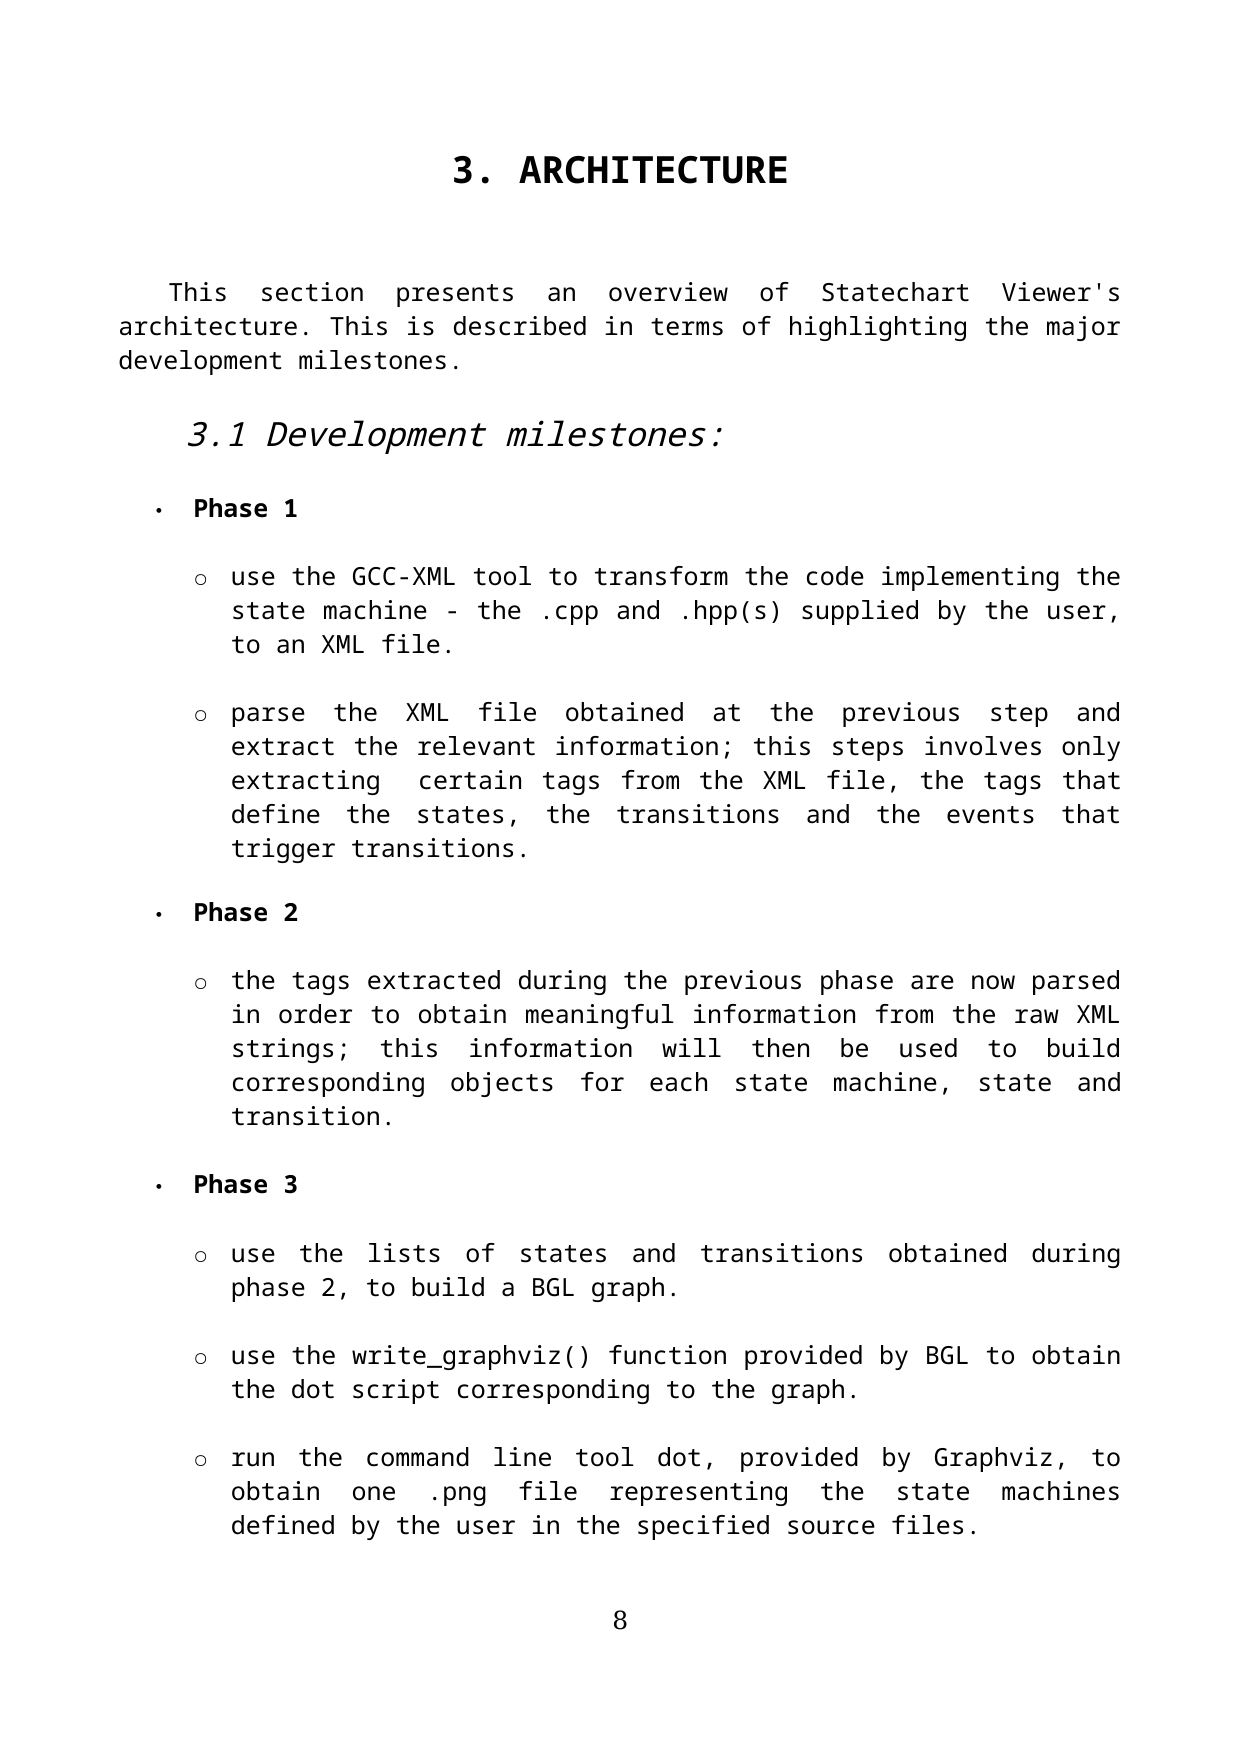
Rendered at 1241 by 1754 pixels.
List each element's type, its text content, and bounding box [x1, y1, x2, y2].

list Phase 1 [156, 491, 1122, 524]
list use the GCC-XML tool to transform the code implementing the state machine - the .cpp and .hpp(s) supplied by the user, to an XML file. [193, 559, 1122, 661]
list Phase 3 [156, 1167, 1122, 1201]
text This section presents an overview of Statechart Viewer's architecture. This is described in terms of highlighting the major development milestones. [118, 275, 1122, 377]
list use the write_graphviz() function provided by BGL to obtain the dot script corresponding to the graph. [193, 1337, 1122, 1406]
text 3.1 Development milestones: [118, 411, 1122, 456]
list the tags extracted during the previous phase are now parsed in order to obtain meaningful information from the raw XML strings; this information will then be used to build corresponding objects for each state machine, state and transition. [193, 963, 1122, 1133]
list Phase 2 [156, 895, 1122, 929]
list run the command line tool dot, provided by Graphviz, to obtain one .png file representing the state machines defined by the user in the specified source files. [193, 1440, 1122, 1542]
subtitle 3. ARCHITECTURE [118, 143, 1122, 194]
list parse the XML file obtained at the previous step and extract the relevant information; this steps involves only extracting certain tags from the XML file, the tags that define the states, the transitions and the events that trigger transitions. [193, 695, 1122, 865]
list use the lists of states and transitions obtained during phase 2, to build a BGL graph. [193, 1235, 1122, 1303]
